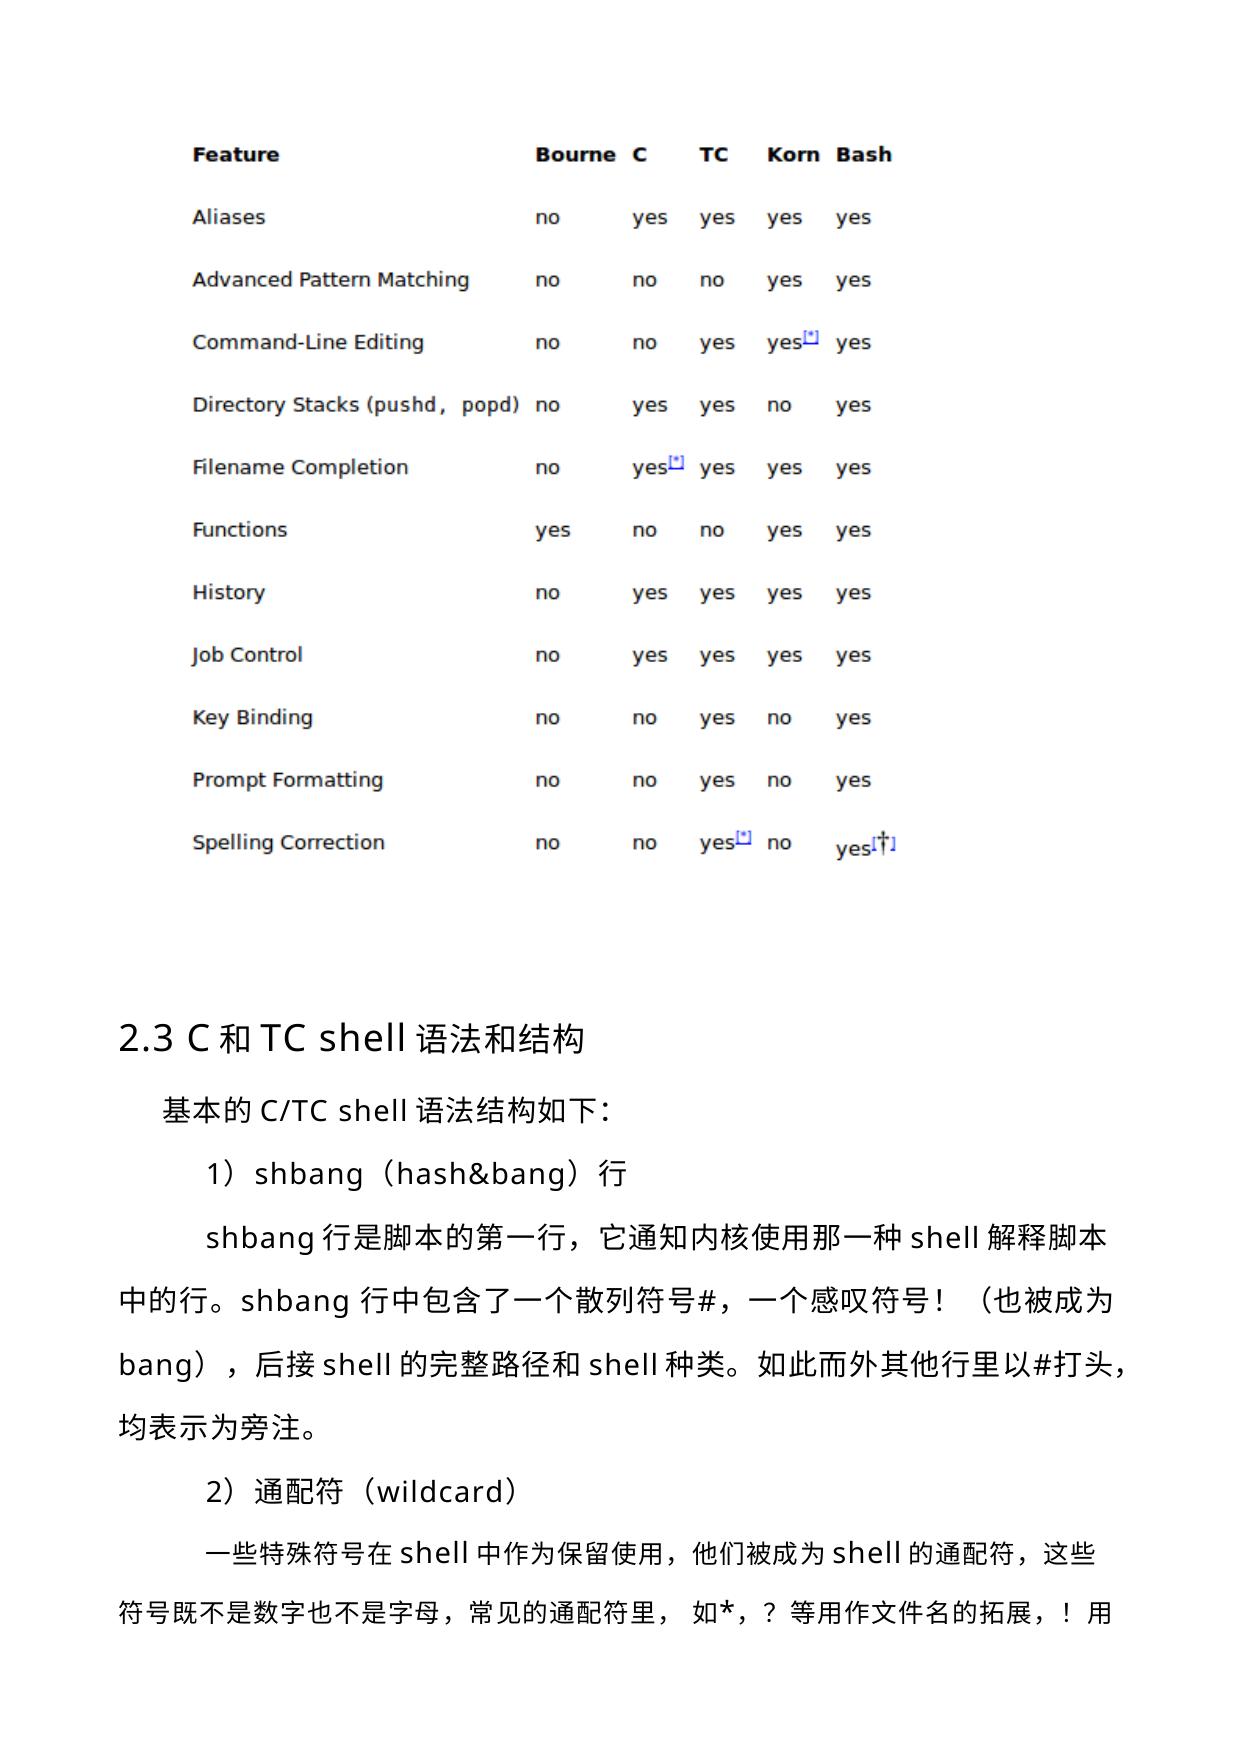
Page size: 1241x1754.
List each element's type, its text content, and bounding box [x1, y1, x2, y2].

text 2.3 C和TC shell语法和结构 [118, 1011, 1122, 1062]
picture [188, 118, 1052, 909]
text 基本的C/TC shell语法结构如下： [118, 1087, 1122, 1130]
text 1）shbang（hash&bang）行 [118, 1151, 1122, 1193]
text shbang行是脚本的第一行，它通知内核使用那一种shell解释脚本中的行。shbang 行中包含了一个散列符号#，一个感叹符号！（也被成为bang），后接shell的完整路径和shell种类。如此而外其他行里以#打头，均表示为旁注。 [118, 1214, 1122, 1447]
text 一些特殊符号在shell中作为保留使用，他们被成为shell的通配符，这些符号既不是数字也不是字母，常见的通配符里， 如*，？等用作文件名的拓展，！用 [118, 1532, 1122, 1631]
text 2）通配符（wildcard） [118, 1468, 1122, 1511]
